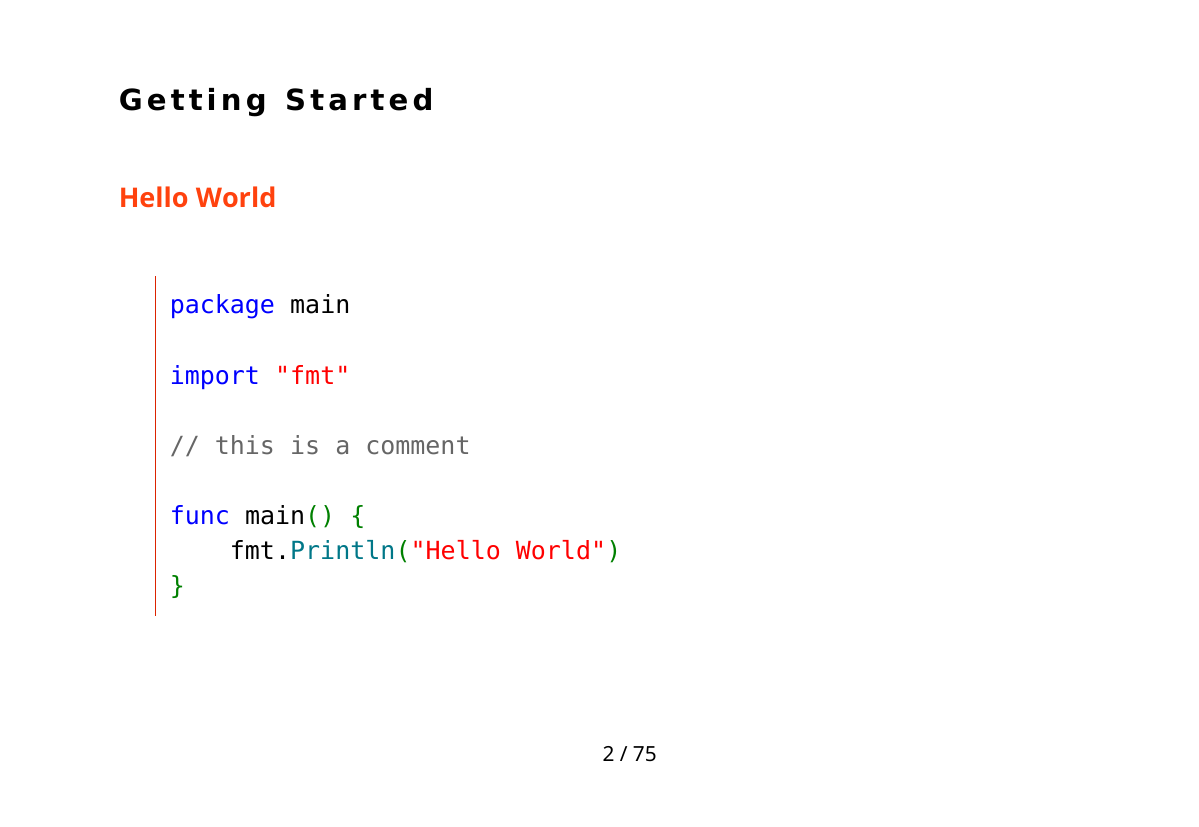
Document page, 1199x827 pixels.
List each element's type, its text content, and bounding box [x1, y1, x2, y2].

text // this is a comment [156, 416, 1140, 460]
text package main [156, 276, 1140, 320]
text Hello World [118, 179, 1140, 216]
text fmt.Println("Hello World") [156, 522, 1140, 557]
text } [156, 557, 1140, 616]
title Getting Started [118, 83, 1140, 117]
text import "fmt" [156, 346, 1140, 390]
text func main() { [156, 487, 1140, 522]
